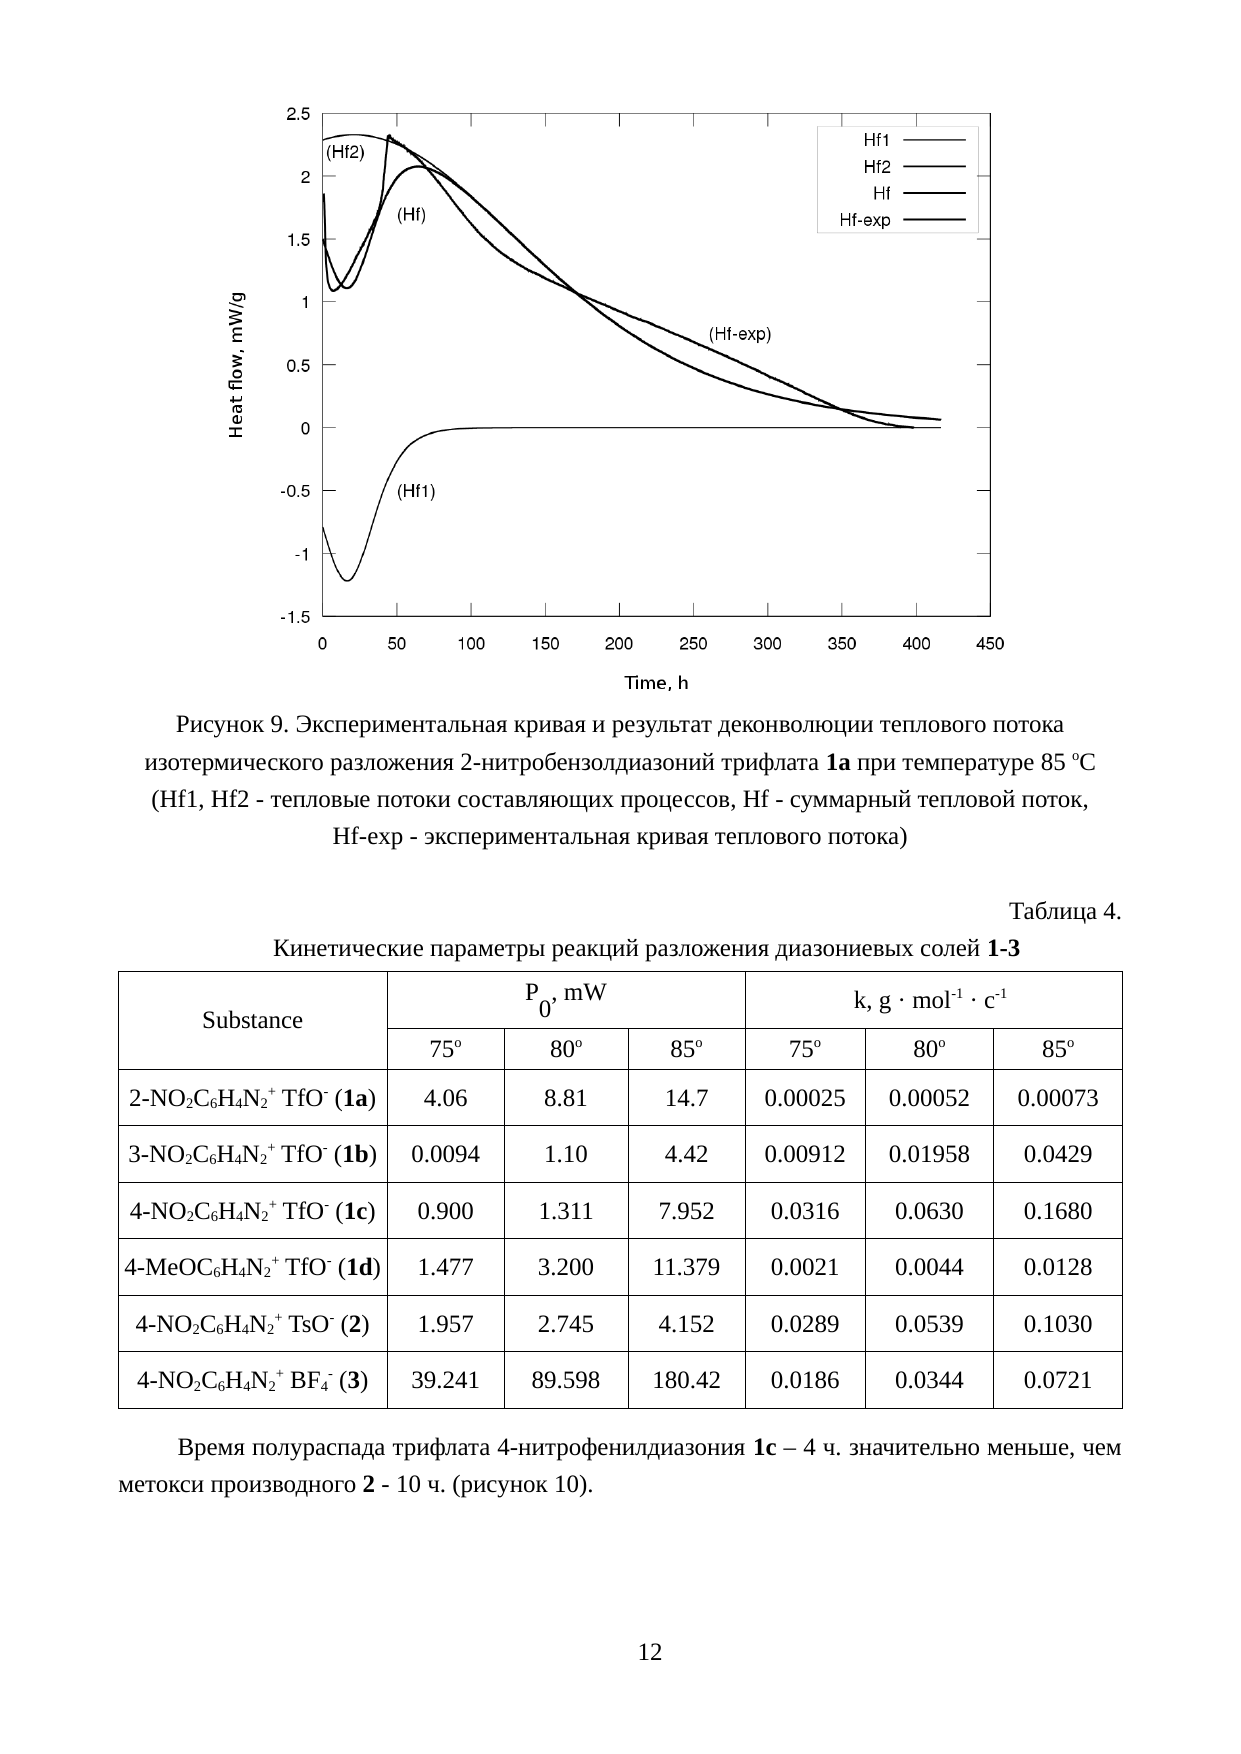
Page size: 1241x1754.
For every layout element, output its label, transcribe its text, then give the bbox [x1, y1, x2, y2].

picture [216, 88, 1027, 701]
table_cell 4.152 [629, 1296, 745, 1351]
table_cell 4-NO2С6H4N2+ TfO- (1c) [119, 1183, 387, 1238]
table_cell 1.957 [388, 1296, 504, 1351]
table_cell 75o [746, 1029, 865, 1069]
table_cell 4-MeOС6H4N2+ TfO- (1d) [119, 1239, 387, 1295]
text Таблица 4. [118, 896, 1122, 925]
table_cell 85o [629, 1029, 745, 1069]
table_cell 0.1680 [994, 1183, 1122, 1238]
table_cell 0.0721 [994, 1352, 1122, 1408]
table_header k, g · mol-1 · с-1 [746, 972, 1122, 1028]
table_cell 0.0044 [866, 1239, 993, 1295]
table_cell 0.1030 [994, 1296, 1122, 1351]
text Время полураспада трифлата 4-нитрофенилдиазония 1c – 4 ч. значительно меньше, чем метокси производного 2 - 10 ч. (рисунок 10). [118, 1432, 1122, 1498]
table_cell 4-NO2С6H4N2+ BF4- (3) [119, 1352, 387, 1408]
table_cell 1.10 [505, 1126, 628, 1182]
table_cell 0.0316 [746, 1183, 865, 1238]
table_cell 80o [505, 1029, 628, 1069]
table_cell 0.00912 [746, 1126, 865, 1182]
table_cell 4.42 [629, 1126, 745, 1182]
table_cell 7.952 [629, 1183, 745, 1238]
table_cell 0.0289 [746, 1296, 865, 1351]
table_cell 0.0094 [388, 1126, 504, 1182]
table_cell 4.06 [388, 1070, 504, 1125]
table_cell 0.900 [388, 1183, 504, 1238]
table_cell 0.01958 [866, 1126, 993, 1182]
table_cell 14.7 [629, 1070, 745, 1125]
table_cell 3.200 [505, 1239, 628, 1295]
table_cell 0.00073 [994, 1070, 1122, 1125]
table_cell 0.00052 [866, 1070, 993, 1125]
table_cell 0.0429 [994, 1126, 1122, 1182]
table_cell 80o [866, 1029, 993, 1069]
table_cell 0.0630 [866, 1183, 993, 1238]
table_cell 8.81 [505, 1070, 628, 1125]
text Кинетические параметры реакций разложения диазониевых солей 1-3 [118, 933, 1122, 962]
table_cell 1.311 [505, 1183, 628, 1238]
table_cell 2.745 [505, 1296, 628, 1351]
table_cell 2-NO2С6H4N2+ TfO- (1a) [119, 1070, 387, 1125]
text Рисунок 9. Экспериментальная кривая и результат деконволюции теплового потока изотермического разложения 2-нитробензолдиазоний трифлата 1a при температуре 85 оС (Hf1, Hf2 - тепловые потоки составляющих процессов, Hf - суммарный тепловой поток, Hf‑exp - экспериментальная кривая теплового потока) [118, 709, 1122, 850]
table_cell 180.42 [629, 1352, 745, 1408]
table_cell 0.00025 [746, 1070, 865, 1125]
table_cell 4-NO2С6H4N2+ TsO- (2) [119, 1296, 387, 1351]
table_cell 85o [994, 1029, 1122, 1069]
table_cell 0.0186 [746, 1352, 865, 1408]
table_cell 39.241 [388, 1352, 504, 1408]
table_cell 0.0539 [866, 1296, 993, 1351]
table_cell 0.0128 [994, 1239, 1122, 1295]
table_cell 1.477 [388, 1239, 504, 1295]
table_cell 89.598 [505, 1352, 628, 1408]
table_header Substance [119, 972, 387, 1069]
table_cell 0.0021 [746, 1239, 865, 1295]
table_cell 75o [388, 1029, 504, 1069]
table_header P0, mW [388, 972, 745, 1028]
table_cell 11.379 [629, 1239, 745, 1295]
table_cell 3-NO2С6H4N2+ TfO- (1b) [119, 1126, 387, 1182]
table_cell 0.0344 [866, 1352, 993, 1408]
